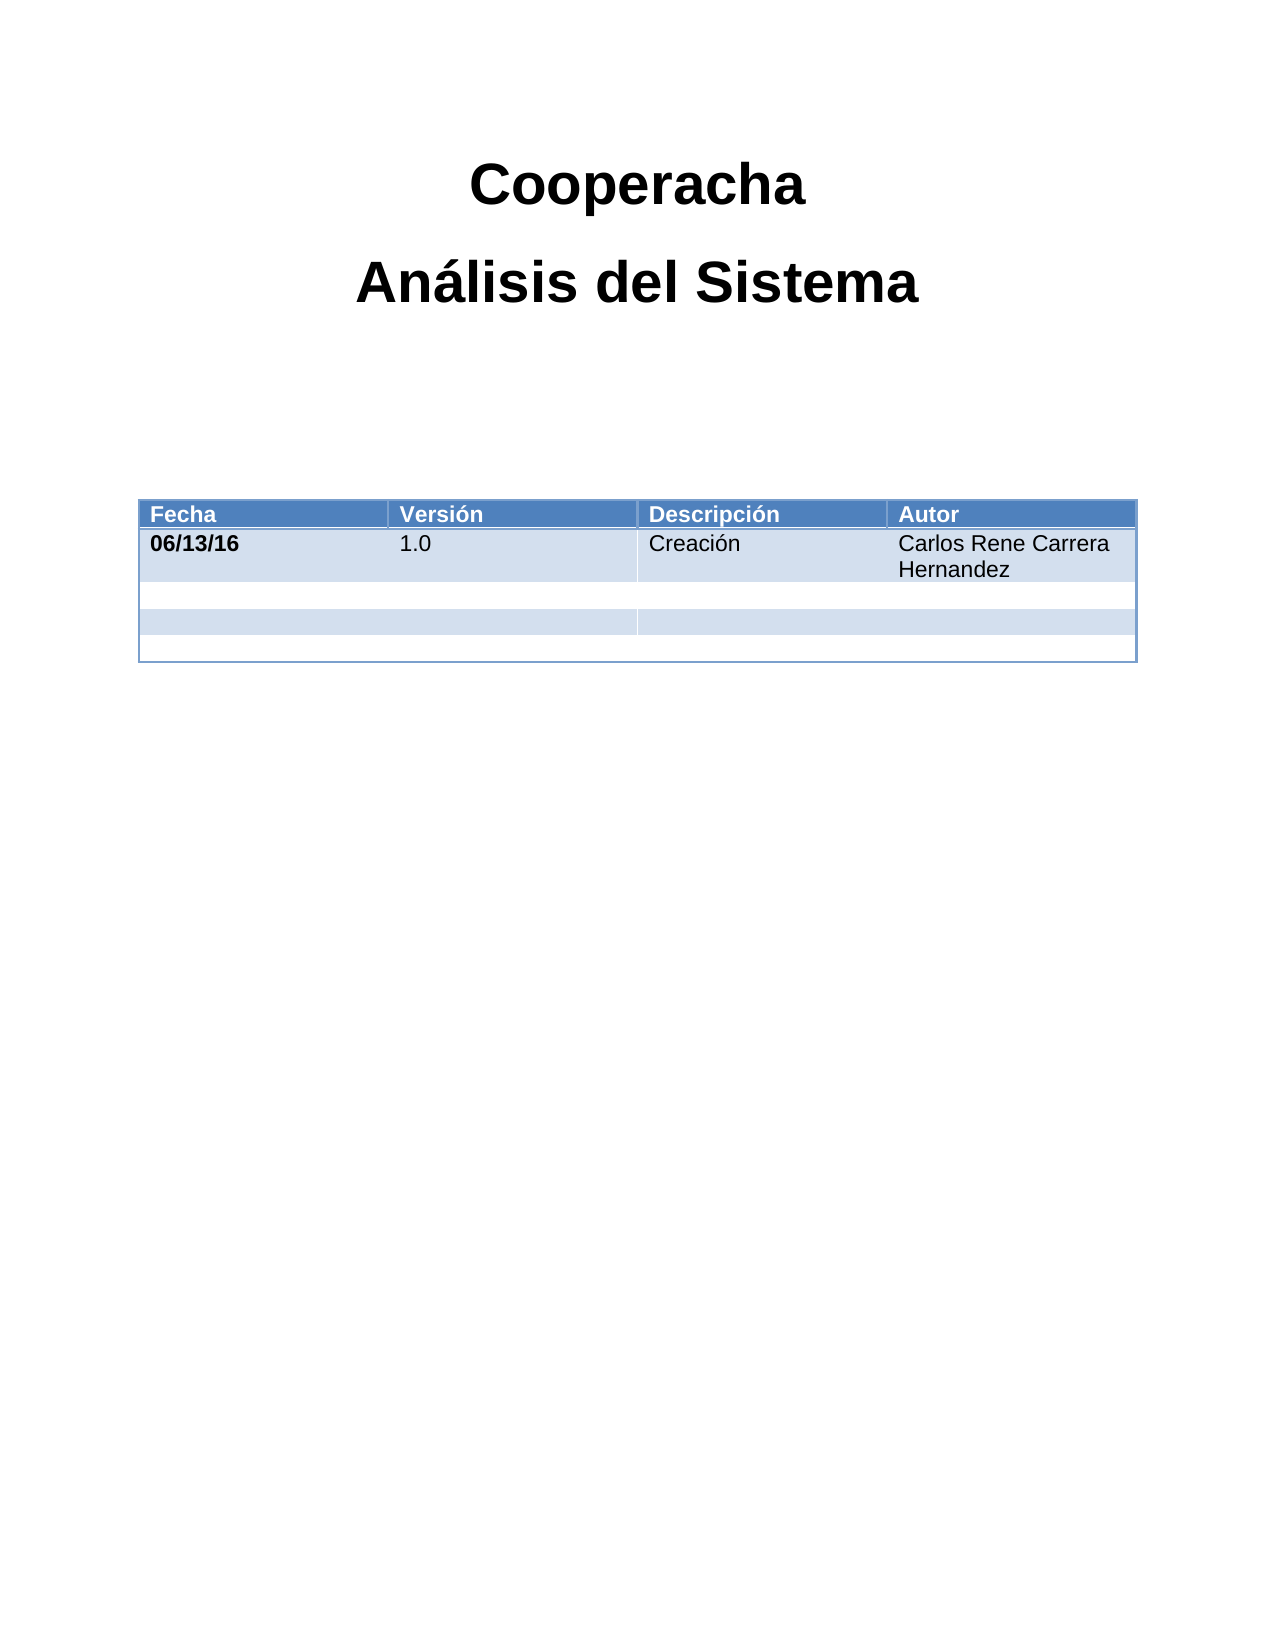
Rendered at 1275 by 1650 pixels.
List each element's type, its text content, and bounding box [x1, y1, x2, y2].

table_header Autor [888, 501, 1135, 527]
table_cell [638, 609, 887, 635]
table_cell [388, 609, 637, 635]
table_header Versión [389, 501, 636, 527]
table_cell [887, 609, 1135, 635]
table_header Descripción [639, 501, 886, 527]
table_cell [887, 635, 1135, 661]
table_cell [388, 582, 637, 608]
table_cell [140, 609, 388, 635]
table_cell [638, 582, 887, 608]
table_cell [140, 582, 388, 608]
table_cell Carlos Rene Carrera Hernandez [887, 530, 1135, 582]
text Cooperacha [150, 150, 1125, 217]
table_cell [140, 635, 388, 661]
table_cell [388, 635, 637, 661]
table_header Fecha [140, 501, 387, 527]
table_cell 1.0 [388, 530, 637, 582]
table_cell 13/06/16 [140, 530, 388, 582]
table_cell Creación [638, 530, 887, 582]
text Análisis del Sistema [150, 248, 1125, 315]
table_cell [638, 635, 887, 661]
table_cell [887, 582, 1135, 608]
